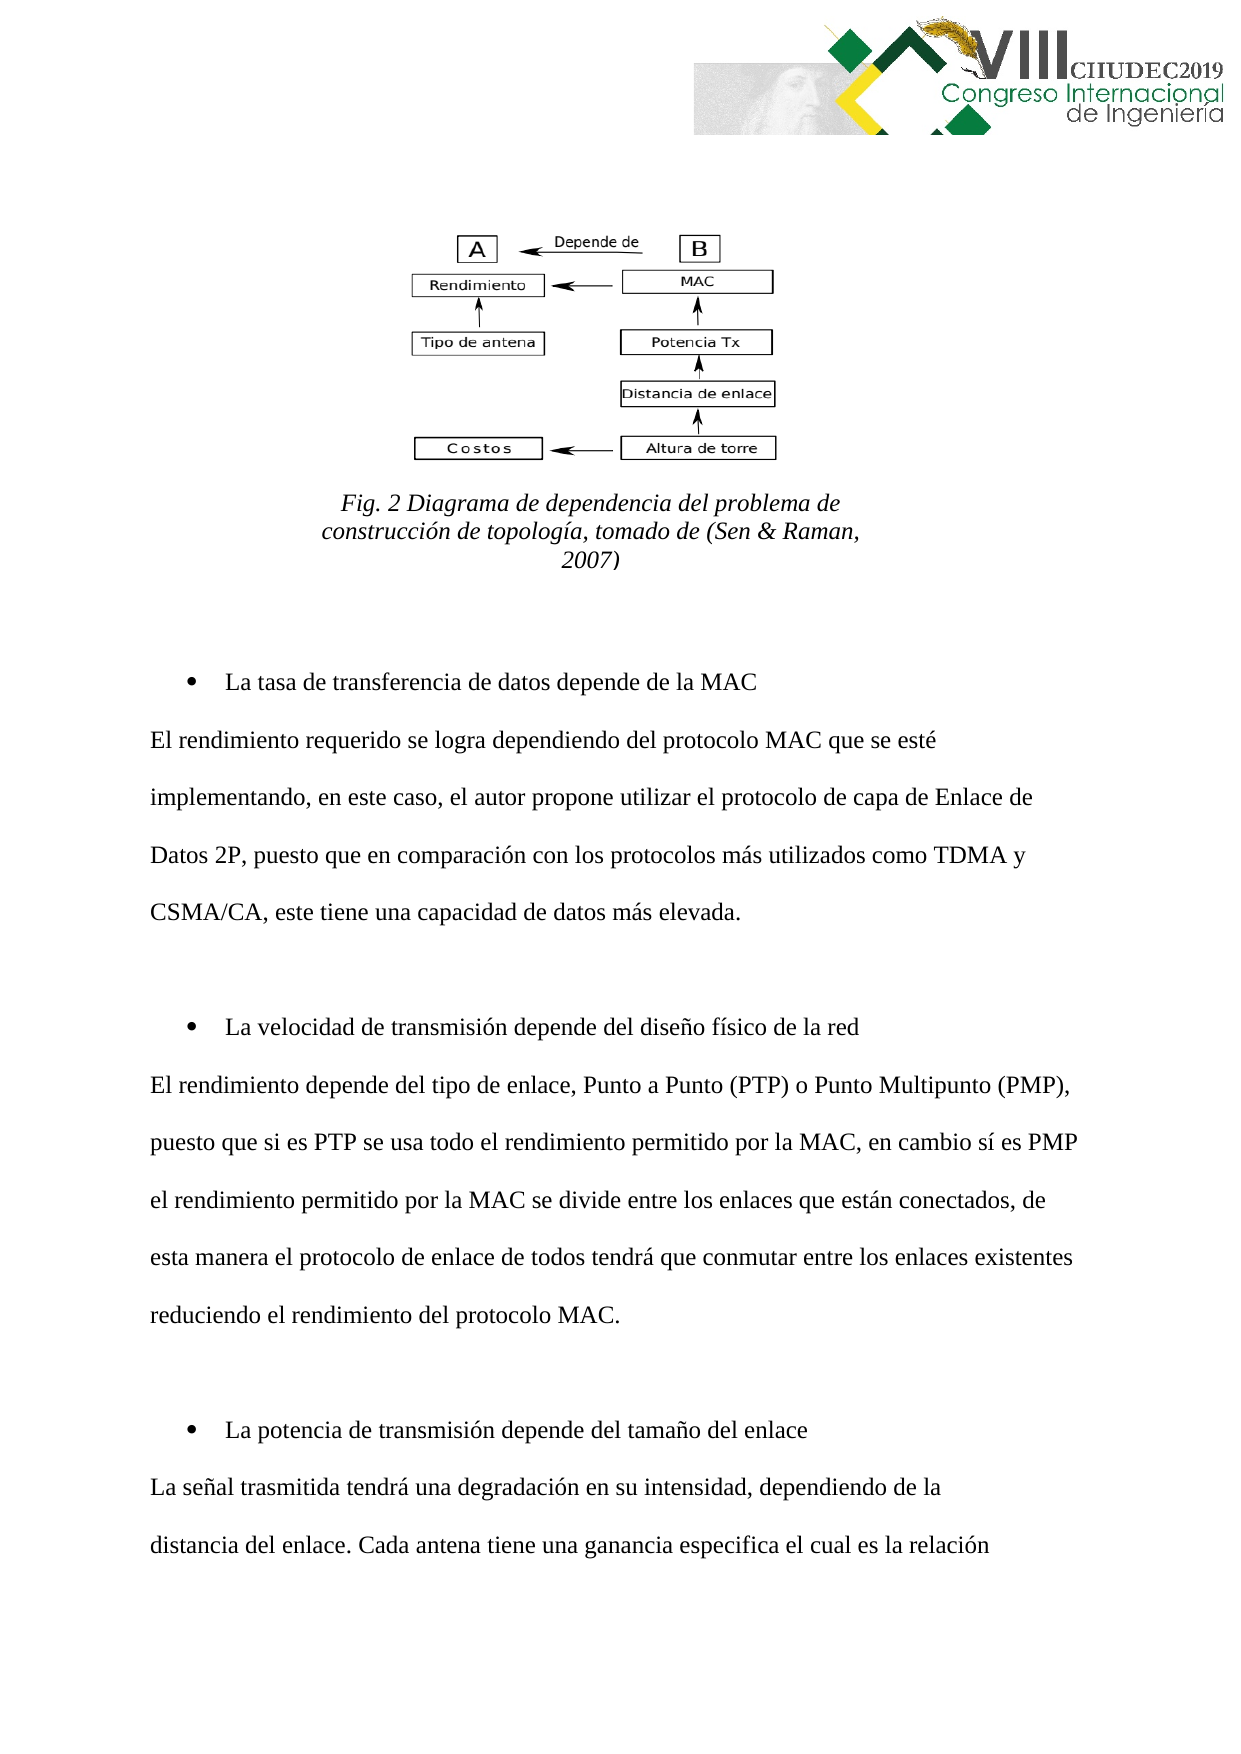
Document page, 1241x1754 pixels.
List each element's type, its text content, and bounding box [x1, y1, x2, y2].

list La tasa de transferencia de datos depende de la MAC [187, 667, 1090, 696]
text Fig. 2 Diagrama de dependencia del problema de construcción de topología, tomado de [ CITATION Sen2007 \l 9226 ] [308, 488, 873, 570]
text La señal trasmitida tendrá una degradación en su intensidad, dependiendo de la [150, 1472, 1090, 1501]
list La velocidad de transmisión depende del diseño físico de la red [187, 1012, 1090, 1041]
list La potencia de transmisión depende del tamaño del enlace [187, 1415, 1090, 1444]
text El rendimiento requerido se logra dependiendo del protocolo MAC que se esté implementando, en este caso, el autor propone utilizar el protocolo de capa de Enlace de Datos 2P, puesto que en comparación con los protocolos más utilizados como TDMA y CSMA/CA, este tiene una capacidad de datos más elevada. [150, 725, 1090, 926]
text El rendimiento depende del tipo de enlace, Punto a Punto (PTP) o Punto Multipunto (PMP), puesto que si es PTP se usa todo el rendimiento permitido por la MAC, en cambio sí es PMP el rendimiento permitido por la MAC se divide entre los enlaces que están conectados, de esta manera el protocolo de enlace de todos tendrá que conmutar entre los enlaces existentes reduciendo el rendimiento del protocolo MAC. [150, 1070, 1090, 1329]
text distancia del enlace. Cada antena tiene una ganancia especifica el cual es la relación [150, 1530, 1090, 1559]
picture [693, 16, 1229, 135]
picture [370, 220, 812, 476]
